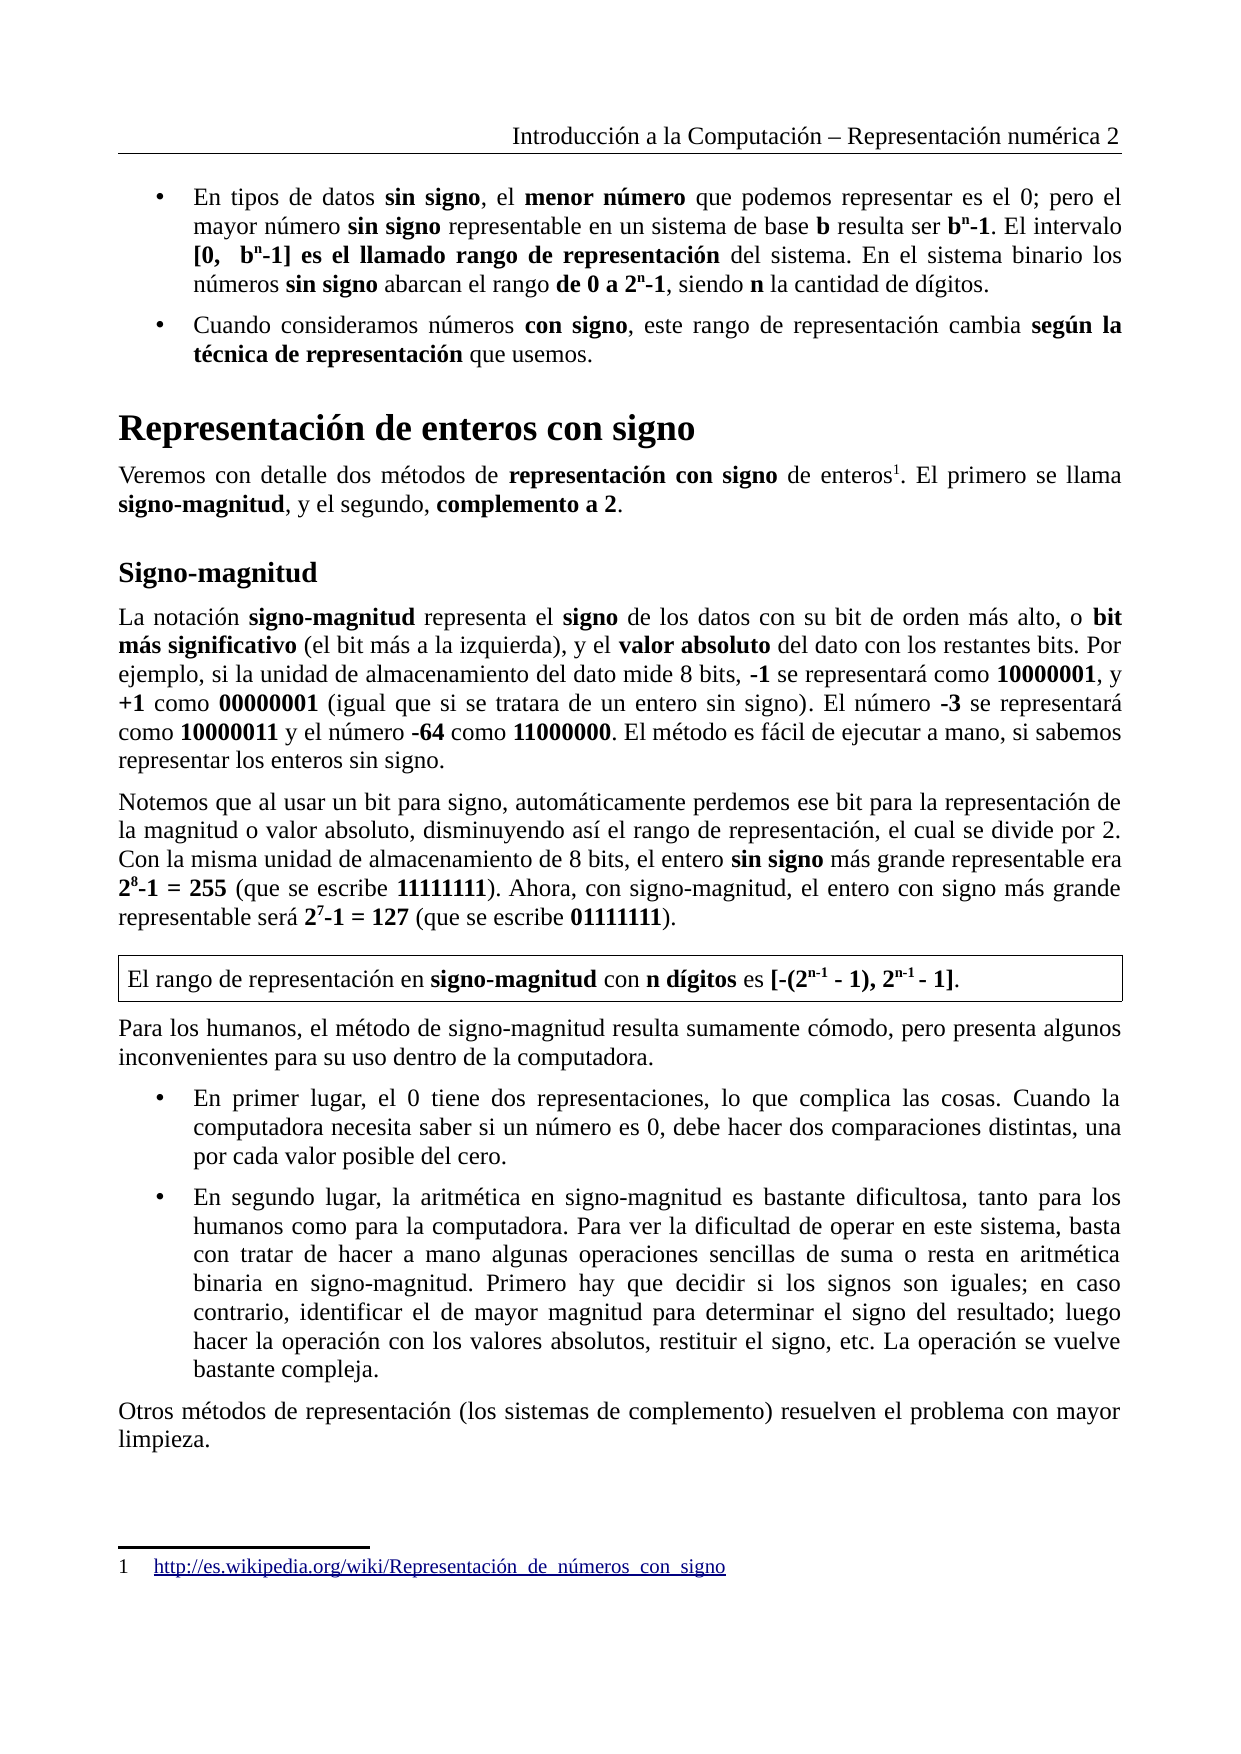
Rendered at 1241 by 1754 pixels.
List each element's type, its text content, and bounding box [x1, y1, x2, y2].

text Otros métodos de representación (los sistemas de complemento) resuelven el problema con mayor limpieza. [118, 1396, 1122, 1453]
subtitle Signo-magnitud [118, 556, 1122, 589]
list Cuando consideramos números con signo, este rango de representación cambia según la técnica de representación que usemos. [156, 310, 1122, 367]
text [119, 956, 1122, 1001]
list En segundo lugar, la aritmética en signo-magnitud es bastante dificultosa, tanto para los humanos como para la computadora. Para ver la dificultad de operar en este sistema, basta con tratar de hacer a mano algunas operaciones sencillas de suma o resta en aritmética binaria en signo-magnitud. Primero hay que decidir si los signos son iguales; en caso contrario, identificar el de mayor magnitud para determinar el signo del resultado; luego hacer la operación con los valores absolutos, restituir el signo, etc. La operación se vuelve bastante compleja. [156, 1182, 1122, 1383]
text Notemos que al usar un bit para signo, automáticamente perdemos ese bit para la representación de la magnitud o valor absoluto, disminuyendo así el rango de representación, el cual se divide por 2. Con la misma unidad de almacenamiento de 8 bits, el entero sin signo más grande representable era 28-1 = 255 (que se escribe 11111111). Ahora, con signo-magnitud, el entero con signo más grande representable será 27-1 = 127 (que se escribe 01111111). [118, 787, 1122, 930]
text La notación signo-magnitud representa el signo de los datos con su bit de orden más alto, o bit más significativo (el bit más a la izquierda), y el valor absoluto del dato con los restantes bits. Por ejemplo, si la unidad de almacenamiento del dato mide 8 bits, -1 se representará como 10000001, y +1 como 00000001 (igual que si se tratara de un entero sin signo). El número -3 se representará como 10000011 y el número -64 como 11000000. El método es fácil de ejecutar a mano, si sabemos representar los enteros sin signo. [118, 602, 1122, 774]
text El rango de representación en signo-magnitud con n dígitos es [-(2n-1 - 1), 2n-1 - 1]. [127, 964, 1113, 992]
subtitle Representación de enteros con signo [118, 405, 1122, 448]
text Veremos con detalle dos métodos de representación con signo de enteros. El primero se llama signo-magnitud, y el segundo, complemento a 2. [118, 461, 1122, 518]
text Para los humanos, el método de signo-magnitud resulta sumamente cómodo, pero presenta algunos inconvenientes para su uso dentro de la computadora. [118, 1002, 1122, 1071]
list En tipos de datos sin signo, el menor número que podemos representar es el 0; pero el mayor número sin signo representable en un sistema de base b resulta ser bn-1. El intervalo [0, bn-1] es el llamado rango de representación del sistema. En el sistema binario los números sin signo abarcan el rango de 0 a 2n-1, siendo n la cantidad de dígitos. [156, 182, 1122, 297]
text [118, 943, 1122, 955]
text http://es.wikipedia.org/wiki/Representación_de_números_con_signo [118, 1553, 1122, 1578]
list En primer lugar, el 0 tiene dos representaciones, lo que complica las cosas. Cuando la computadora necesita saber si un número es 0, debe hacer dos comparaciones distintas, una por cada valor posible del cero. [156, 1083, 1122, 1169]
